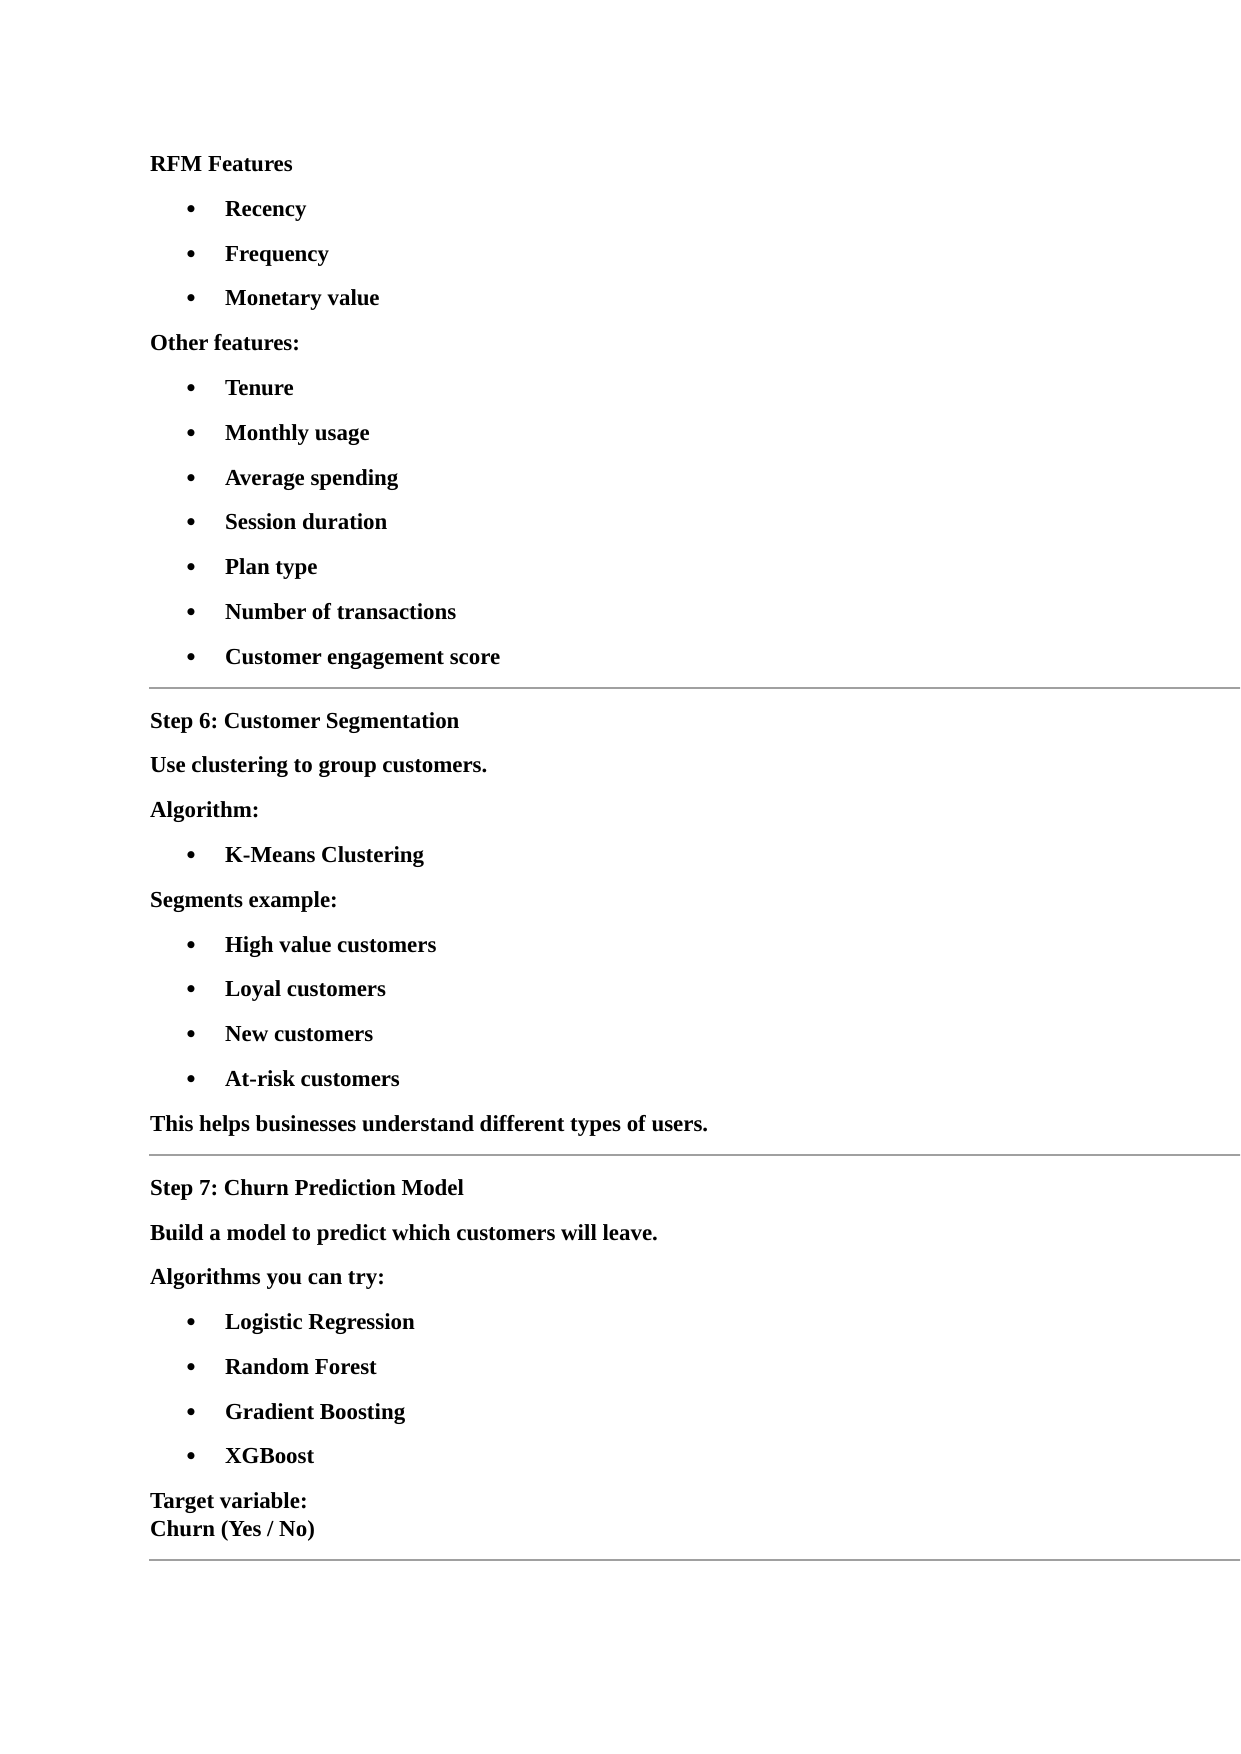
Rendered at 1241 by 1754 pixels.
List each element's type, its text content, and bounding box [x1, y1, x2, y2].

list Session duration [187, 508, 1090, 535]
list High value customers [187, 931, 1090, 957]
text Algorithm: [150, 796, 1090, 823]
list Average spending [187, 463, 1090, 490]
list Monetary value [187, 284, 1090, 311]
list Tenure [187, 374, 1090, 400]
list Customer engagement score [187, 643, 1090, 669]
list Logistic Regression [187, 1308, 1090, 1334]
list Gradient Boosting [187, 1398, 1090, 1424]
list K-Means Clustering [187, 841, 1090, 867]
list Monthly usage [187, 419, 1090, 445]
text Step 7: Churn Prediction Model [150, 1174, 1090, 1200]
list XGBoost [187, 1442, 1090, 1469]
list Loyal customers [187, 975, 1090, 1002]
text Segments example: [150, 886, 1090, 912]
list Plan type [187, 553, 1090, 579]
text This helps businesses understand different types of users. [150, 1110, 1090, 1136]
text Use clustering to group customers. [150, 751, 1090, 778]
list Random Forest [187, 1353, 1090, 1379]
text Step 6: Customer Segmentation [150, 707, 1090, 733]
text Other features: [150, 329, 1090, 356]
text RFM Features [150, 150, 1090, 176]
list Recency [187, 195, 1090, 221]
text Target variable: Churn (Yes / No) [150, 1487, 1090, 1542]
text Algorithms you can try: [150, 1263, 1090, 1290]
list Frequency [187, 239, 1090, 266]
text Build a model to predict which customers will leave. [150, 1218, 1090, 1245]
list At-risk customers [187, 1065, 1090, 1091]
list New customers [187, 1020, 1090, 1047]
list Number of transactions [187, 598, 1090, 624]
